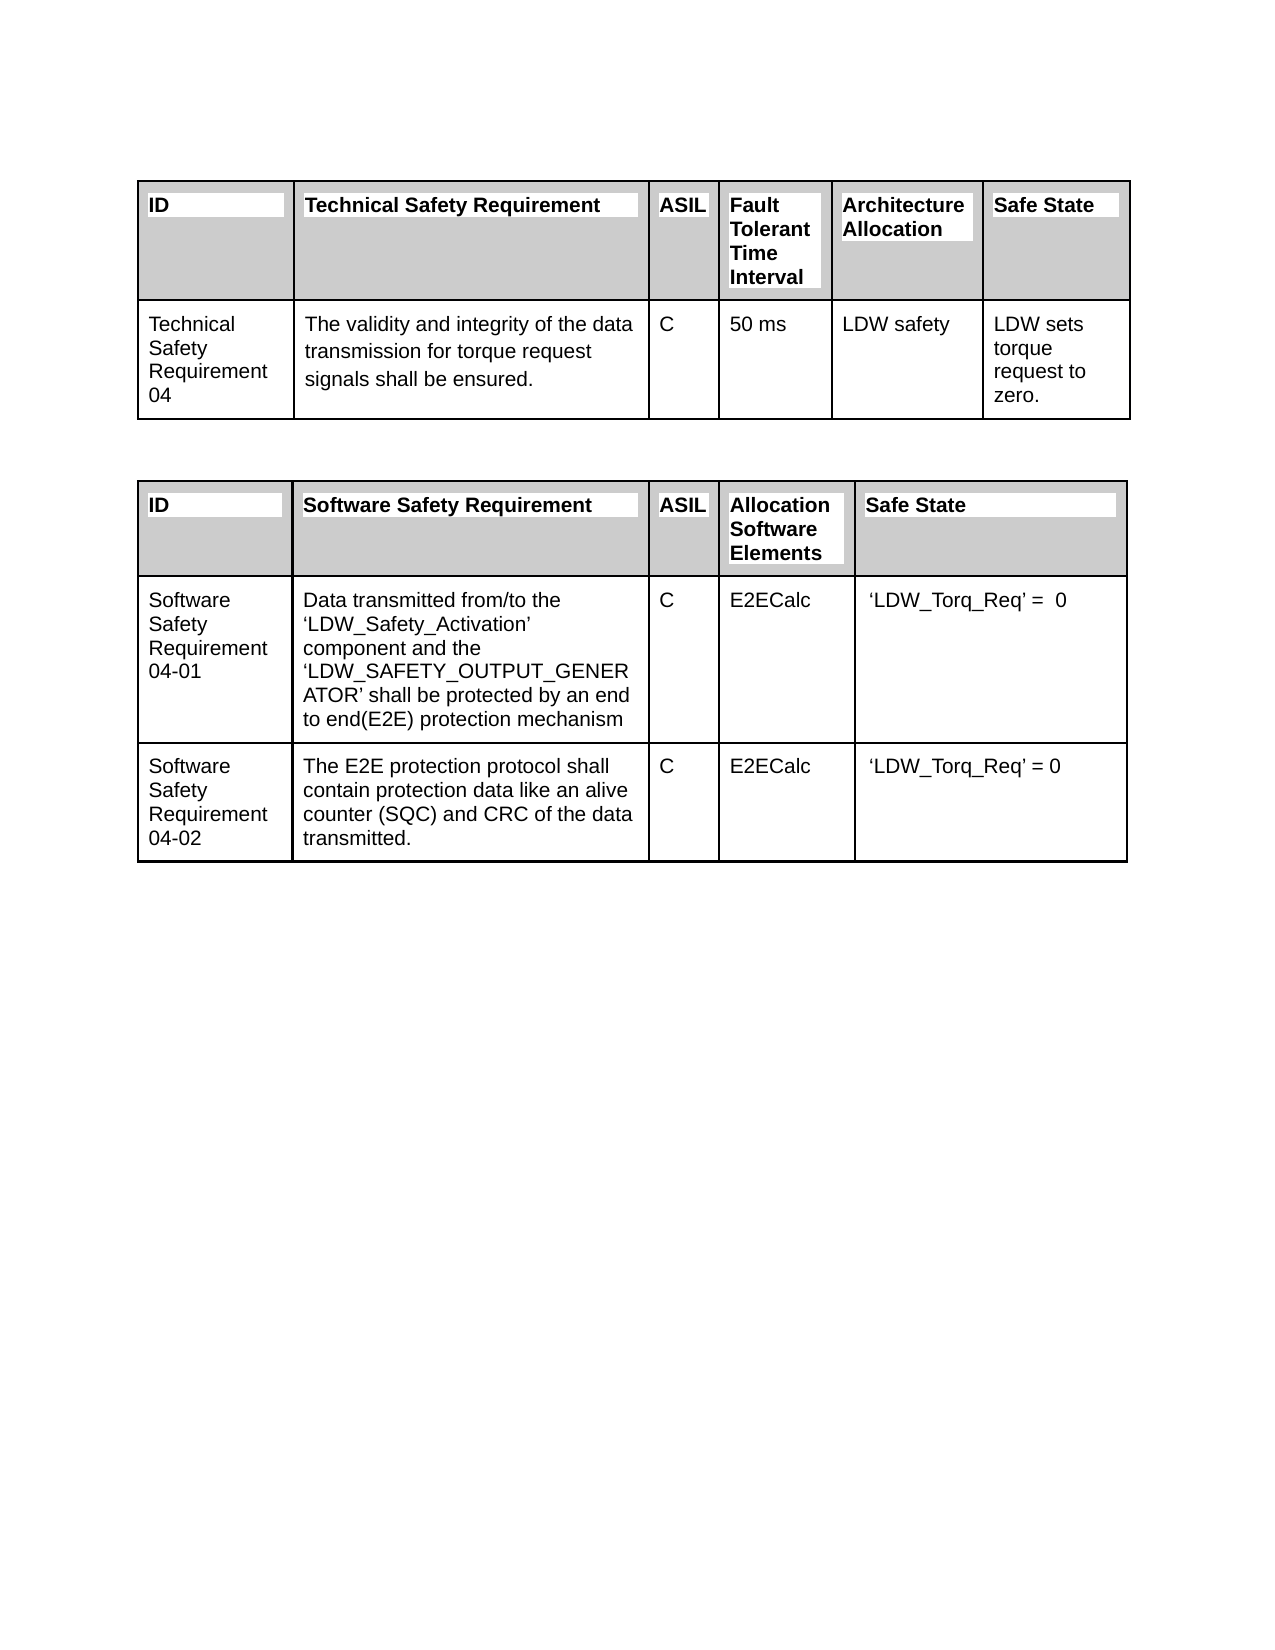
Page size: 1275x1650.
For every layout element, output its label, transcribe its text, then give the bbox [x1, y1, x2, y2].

table_cell Data transmitted from/to the ‘LDW_Safety_Activation’ component and the ‘LDW_SAFETY_OUTPUT_GENERATOR’ shall be protected by an end to end(E2E) protection mechanism [294, 577, 648, 742]
table_cell LDW safety [833, 301, 982, 418]
table_header Software Safety Requirement [294, 482, 648, 575]
table_header Technical Safety Requirement [295, 182, 648, 299]
table_header Architecture Allocation [833, 182, 982, 299]
table_cell The validity and integrity of the data transmission for torque request signals shall be ensured. [295, 301, 648, 418]
table_header Safe State [856, 482, 1126, 575]
table_cell Technical Safety Requirement 04 [139, 301, 293, 418]
table_cell E2ECalc [720, 577, 854, 742]
table_header ASIL [650, 482, 718, 575]
table_cell E2ECalc [720, 744, 854, 860]
table_header Fault Tolerant Time Interval [720, 182, 831, 299]
table_cell The E2E protection protocol shall contain protection data like an alive counter (SQC) and CRC of the data transmitted. [294, 744, 648, 860]
table_cell C [650, 301, 718, 418]
table_cell ‘LDW_Torq_Req’ = 0 [856, 744, 1126, 860]
table_cell Software Safety Requirement 04-02 [139, 744, 291, 860]
table_header Allocation Software Elements [720, 482, 854, 575]
table_cell C [650, 577, 718, 742]
table_cell 50 ms [720, 301, 831, 418]
table_cell Software Safety Requirement 04-01 [139, 577, 291, 742]
table_cell LDW sets torque request to zero. [984, 301, 1129, 418]
table_header ID [139, 182, 293, 299]
table_header ID [139, 482, 291, 575]
table_cell ‘LDW_Torq_Req’ = 0 [856, 577, 1126, 742]
table_header Safe State [984, 182, 1129, 299]
table_header ASIL [650, 182, 718, 299]
table_cell C [650, 744, 718, 860]
